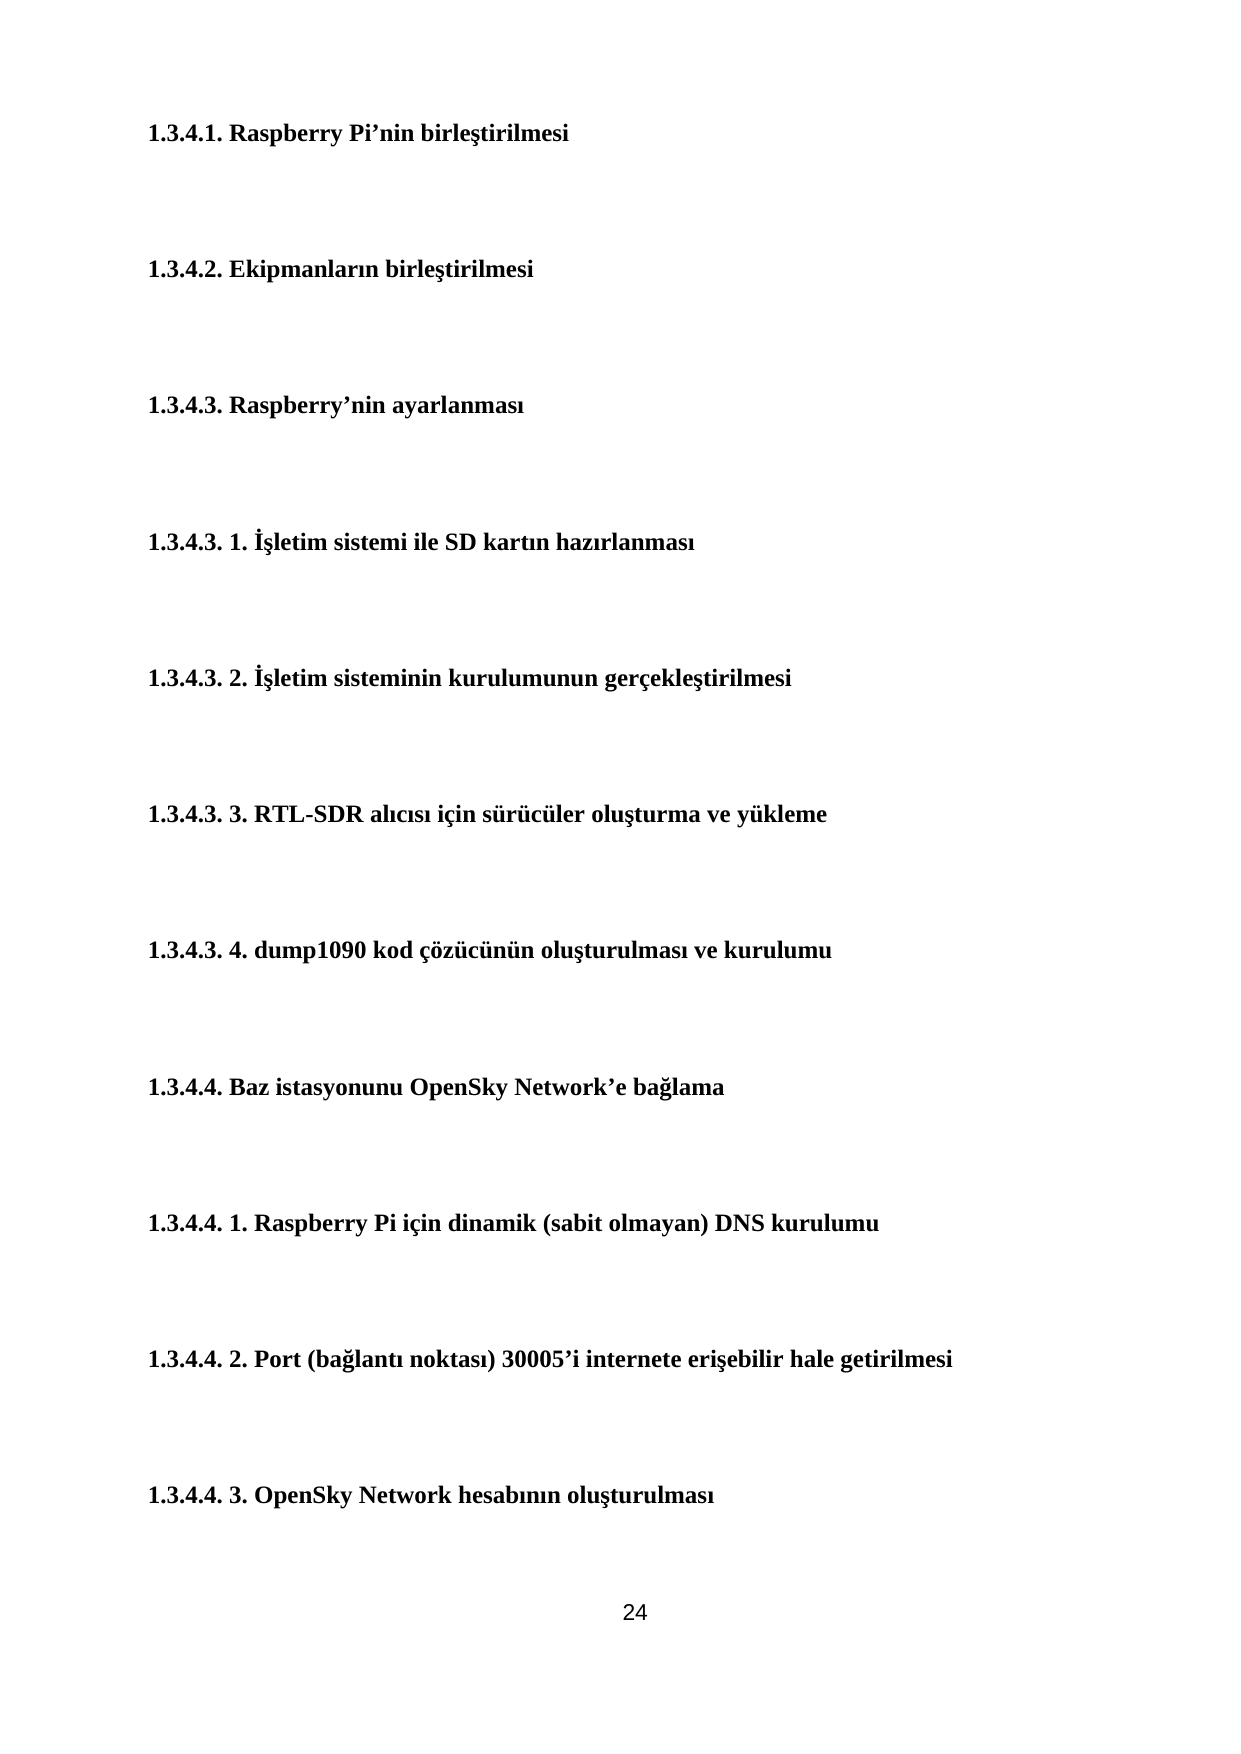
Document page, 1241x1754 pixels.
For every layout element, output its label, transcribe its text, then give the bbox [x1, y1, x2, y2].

text 1.3.4.2. Ekipmanların birleştirilmesi [148, 254, 1122, 283]
text 1.3.4.3. 3. RTL-SDR alıcısı için sürücüler oluşturma ve yükleme [148, 799, 1122, 828]
text 1.3.4.3. Raspberry’nin ayarlanması [148, 391, 1122, 419]
text 1.3.4.3. 4. dump1090 kod çözücünün oluşturulması ve kurulumu [148, 936, 1122, 964]
text 1.3.4.3. 2. İşletim sisteminin kurulumunun gerçekleştirilmesi [148, 663, 1122, 692]
text 1.3.4.4. 3. OpenSky Network hesabının oluşturulması [148, 1481, 1122, 1509]
text 1.3.4.4. 1. Raspberry Pi için dinamik (sabit olmayan) DNS kurulumu [148, 1208, 1122, 1237]
text 1.3.4.3. 1. İşletim sistemi ile SD kartın hazırlanması [148, 527, 1122, 556]
text 1.3.4.4. 2. Port (bağlantı noktası) 30005’i internete erişebilir hale getirilmesi [148, 1344, 1122, 1373]
text 1.3.4.4. Baz istasyonunu OpenSky Network’e bağlama [148, 1072, 1122, 1101]
text 1.3.4.1. Raspberry Pi’nin birleştirilmesi [148, 118, 1122, 147]
